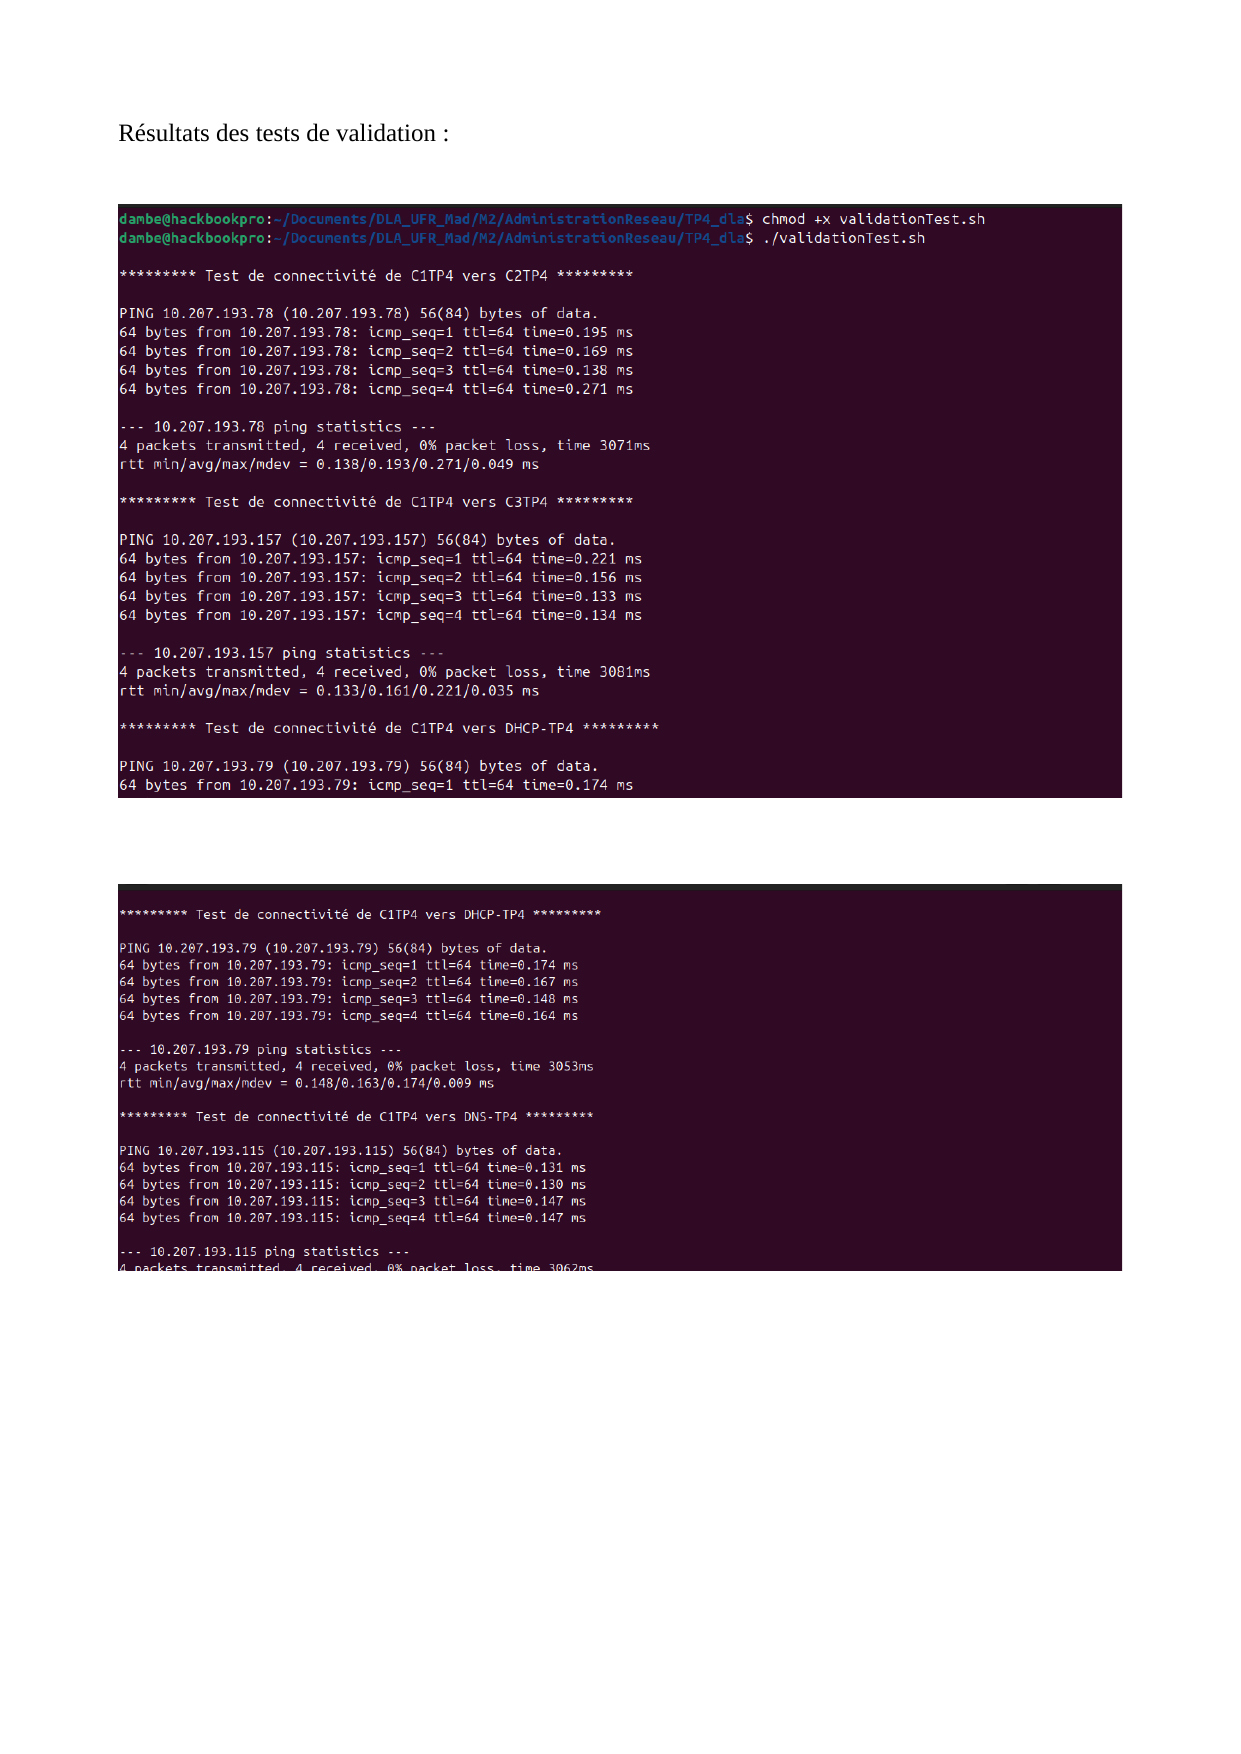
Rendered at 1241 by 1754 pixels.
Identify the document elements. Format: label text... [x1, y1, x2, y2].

picture [118, 884, 1123, 1271]
text Résultats des tests de validation : [118, 118, 1122, 147]
picture [118, 204, 1123, 798]
